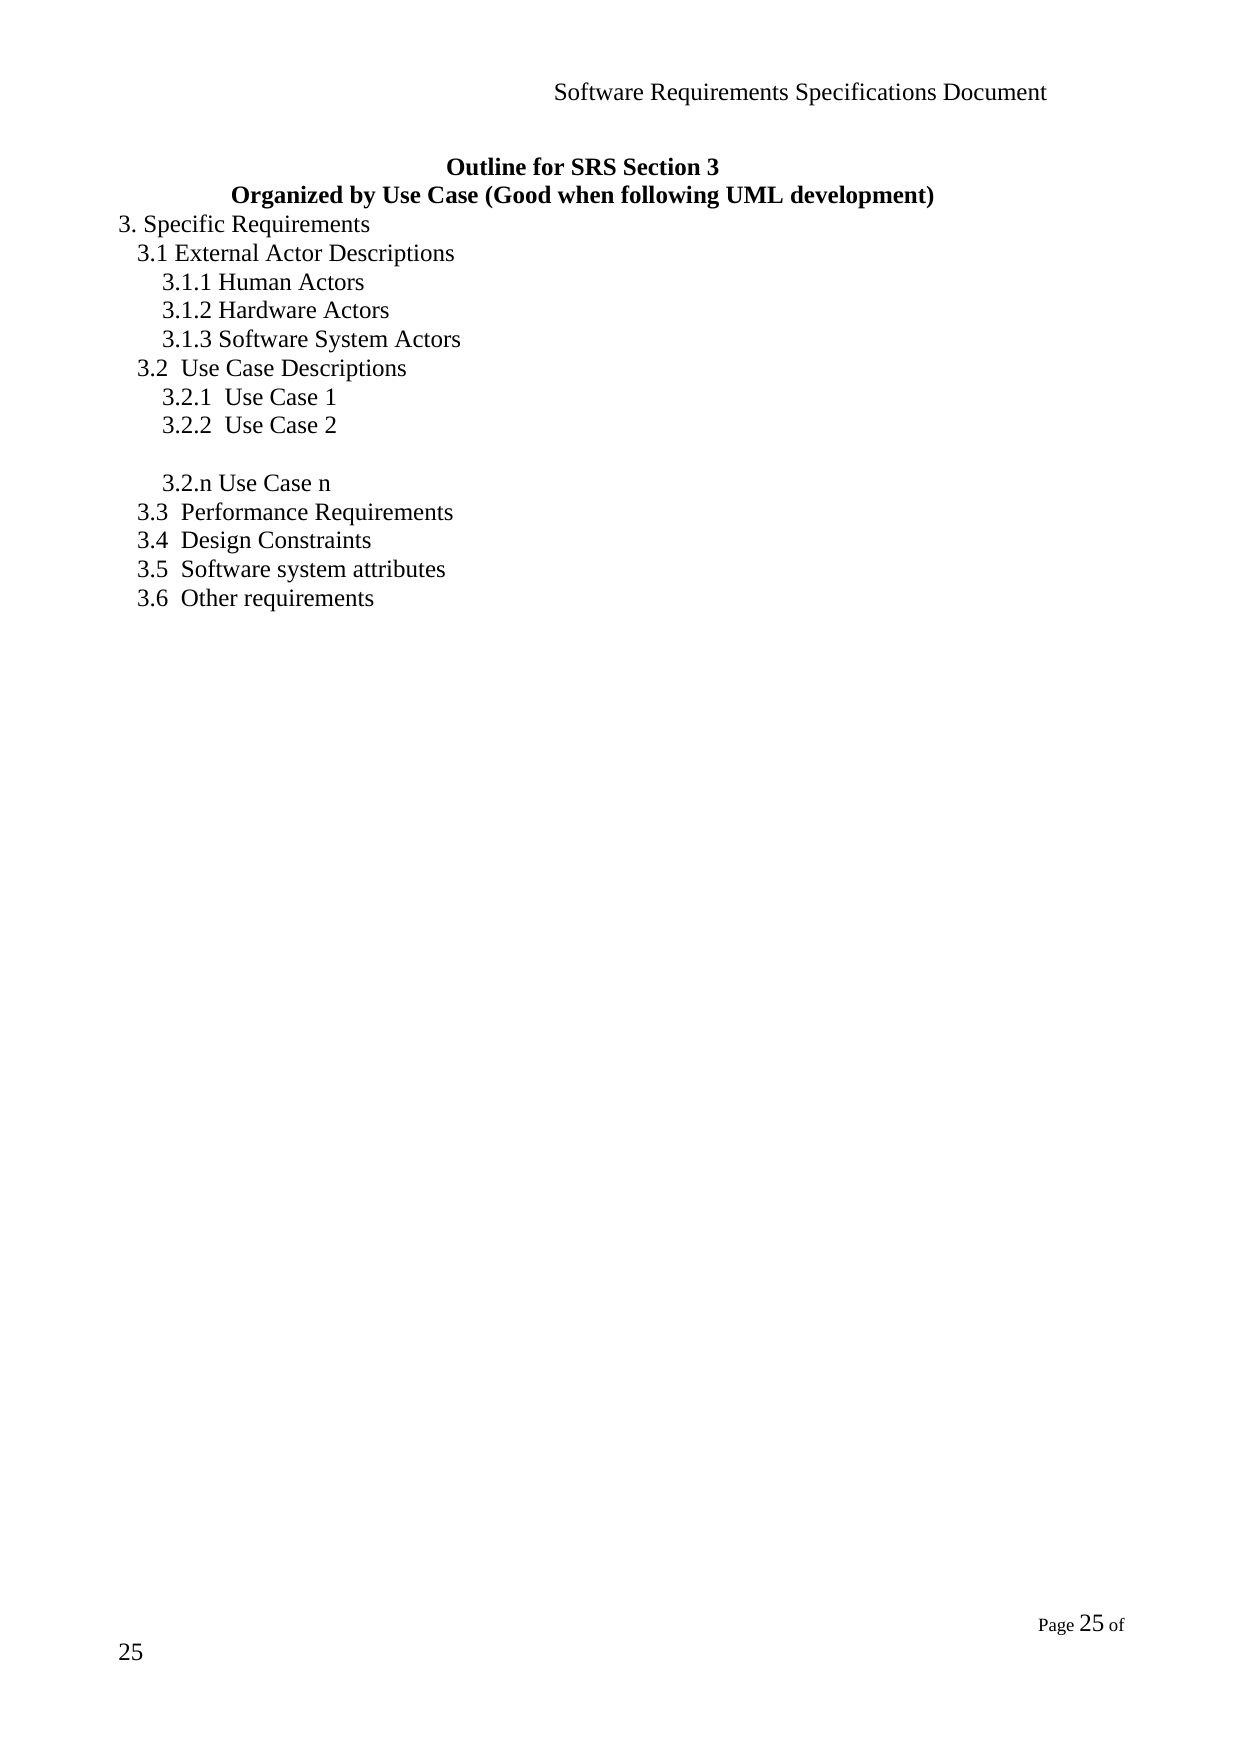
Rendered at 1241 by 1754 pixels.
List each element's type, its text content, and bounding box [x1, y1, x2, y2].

text 3.2.n Use Case n [118, 468, 1047, 497]
text Outline for SRS Section 3 [118, 152, 1047, 181]
text 3.5 Software system attributes [118, 554, 1159, 583]
text Organized by Use Case (Good when following UML development) [118, 181, 1047, 209]
text 3.2 Use Case Descriptions [118, 353, 1047, 382]
text 3.4 Design Constraints [118, 526, 1159, 554]
text 3. Specific Requirements [118, 209, 1047, 238]
text 3.1.3 Software System Actors [118, 324, 1047, 353]
text 3.2.2 Use Case 2 [118, 411, 1047, 439]
text 3.1.2 Hardware Actors [118, 296, 1047, 324]
text 3.1.1 Human Actors [118, 267, 1047, 296]
text 3.2.1 Use Case 1 [118, 382, 1047, 411]
text 3.1 External Actor Descriptions [118, 238, 1047, 267]
text 3.6 Other requirements [118, 583, 1159, 612]
text 3.3 Performance Requirements [118, 497, 1159, 526]
